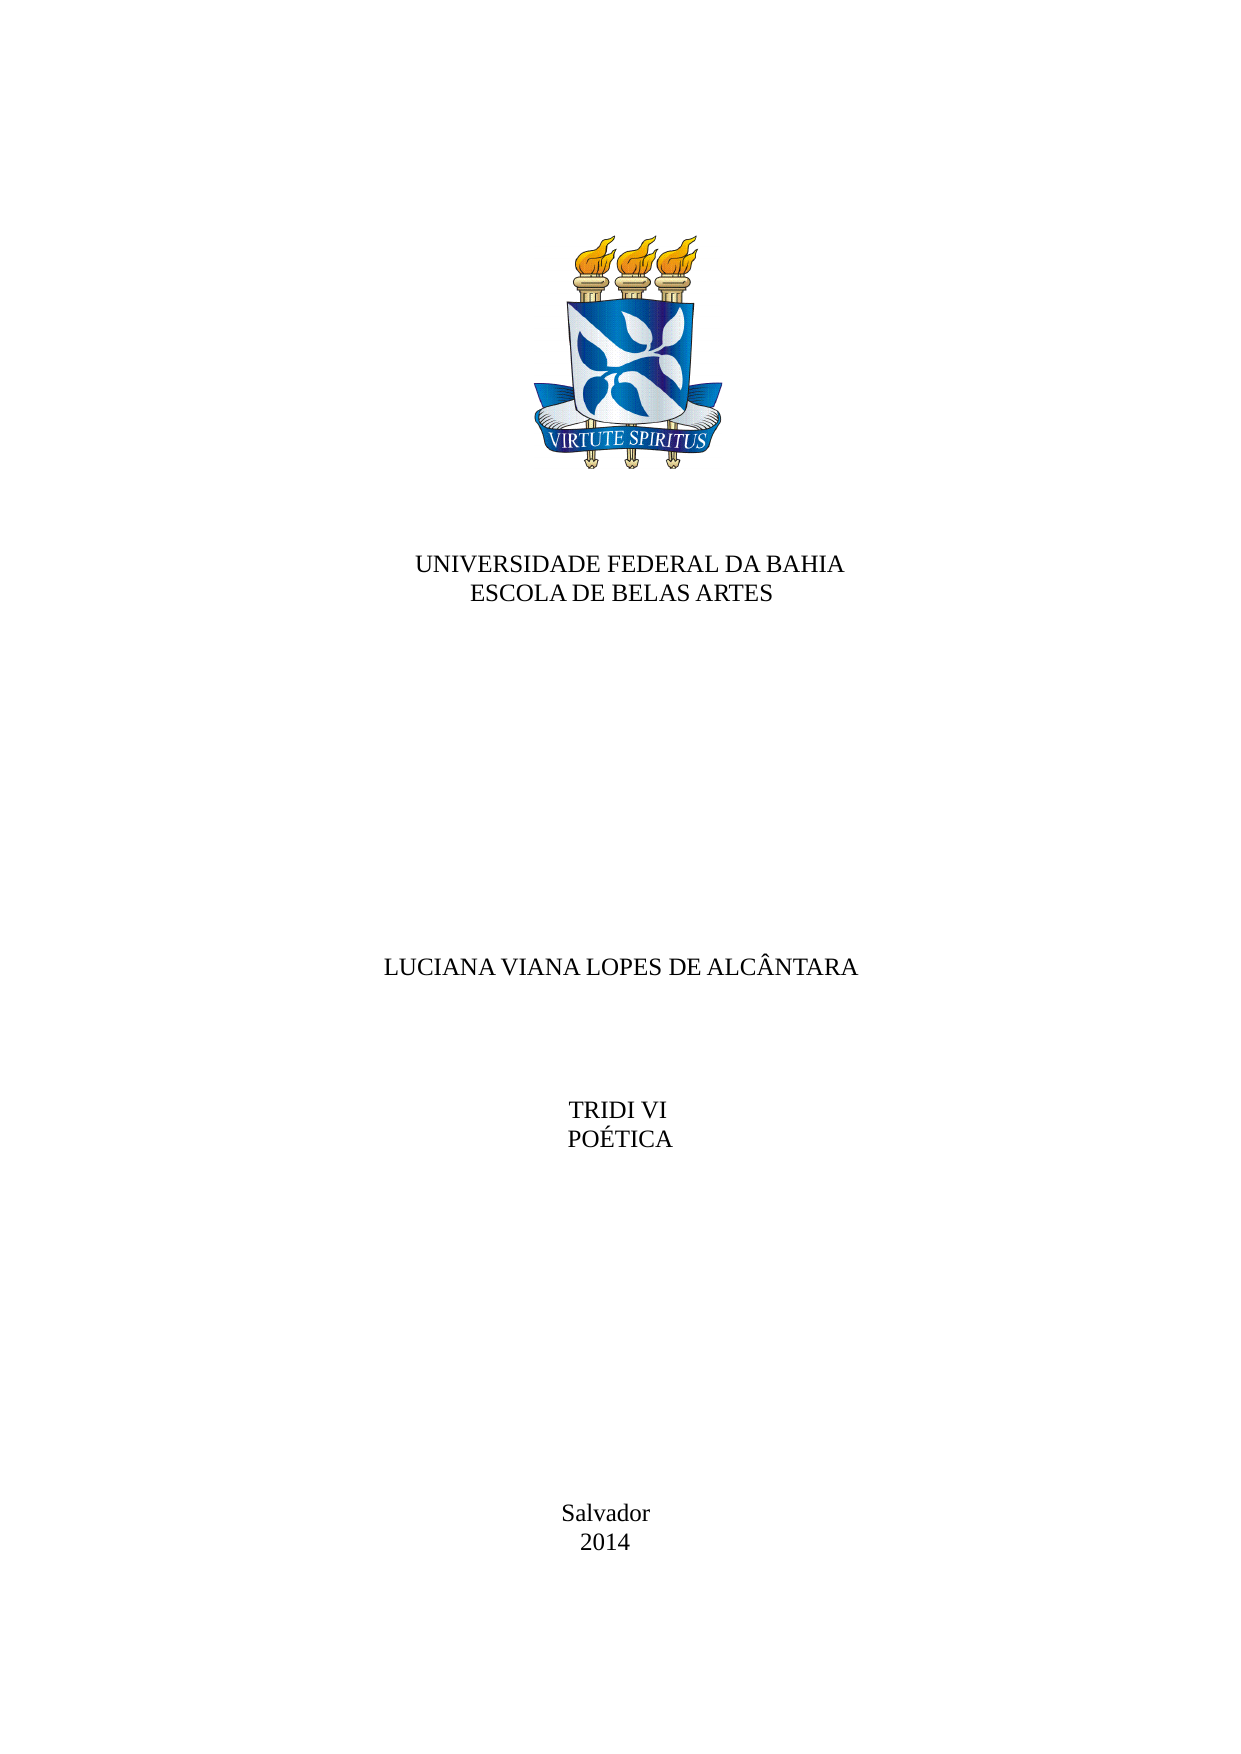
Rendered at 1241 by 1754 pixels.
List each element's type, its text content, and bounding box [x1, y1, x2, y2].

text POÉTICA [118, 1124, 1122, 1153]
text ESCOLA DE BELAS ARTES [118, 578, 1122, 607]
text LUCIANA VIANA LOPES DE ALCÂNTARA [118, 952, 1122, 981]
picture [533, 235, 723, 469]
text TRIDI VI [118, 1096, 1122, 1124]
text UNIVERSIDADE FEDERAL DA BAHIA [118, 549, 1122, 578]
text Salvador [118, 1498, 1122, 1527]
text 2014 [118, 1527, 1122, 1556]
